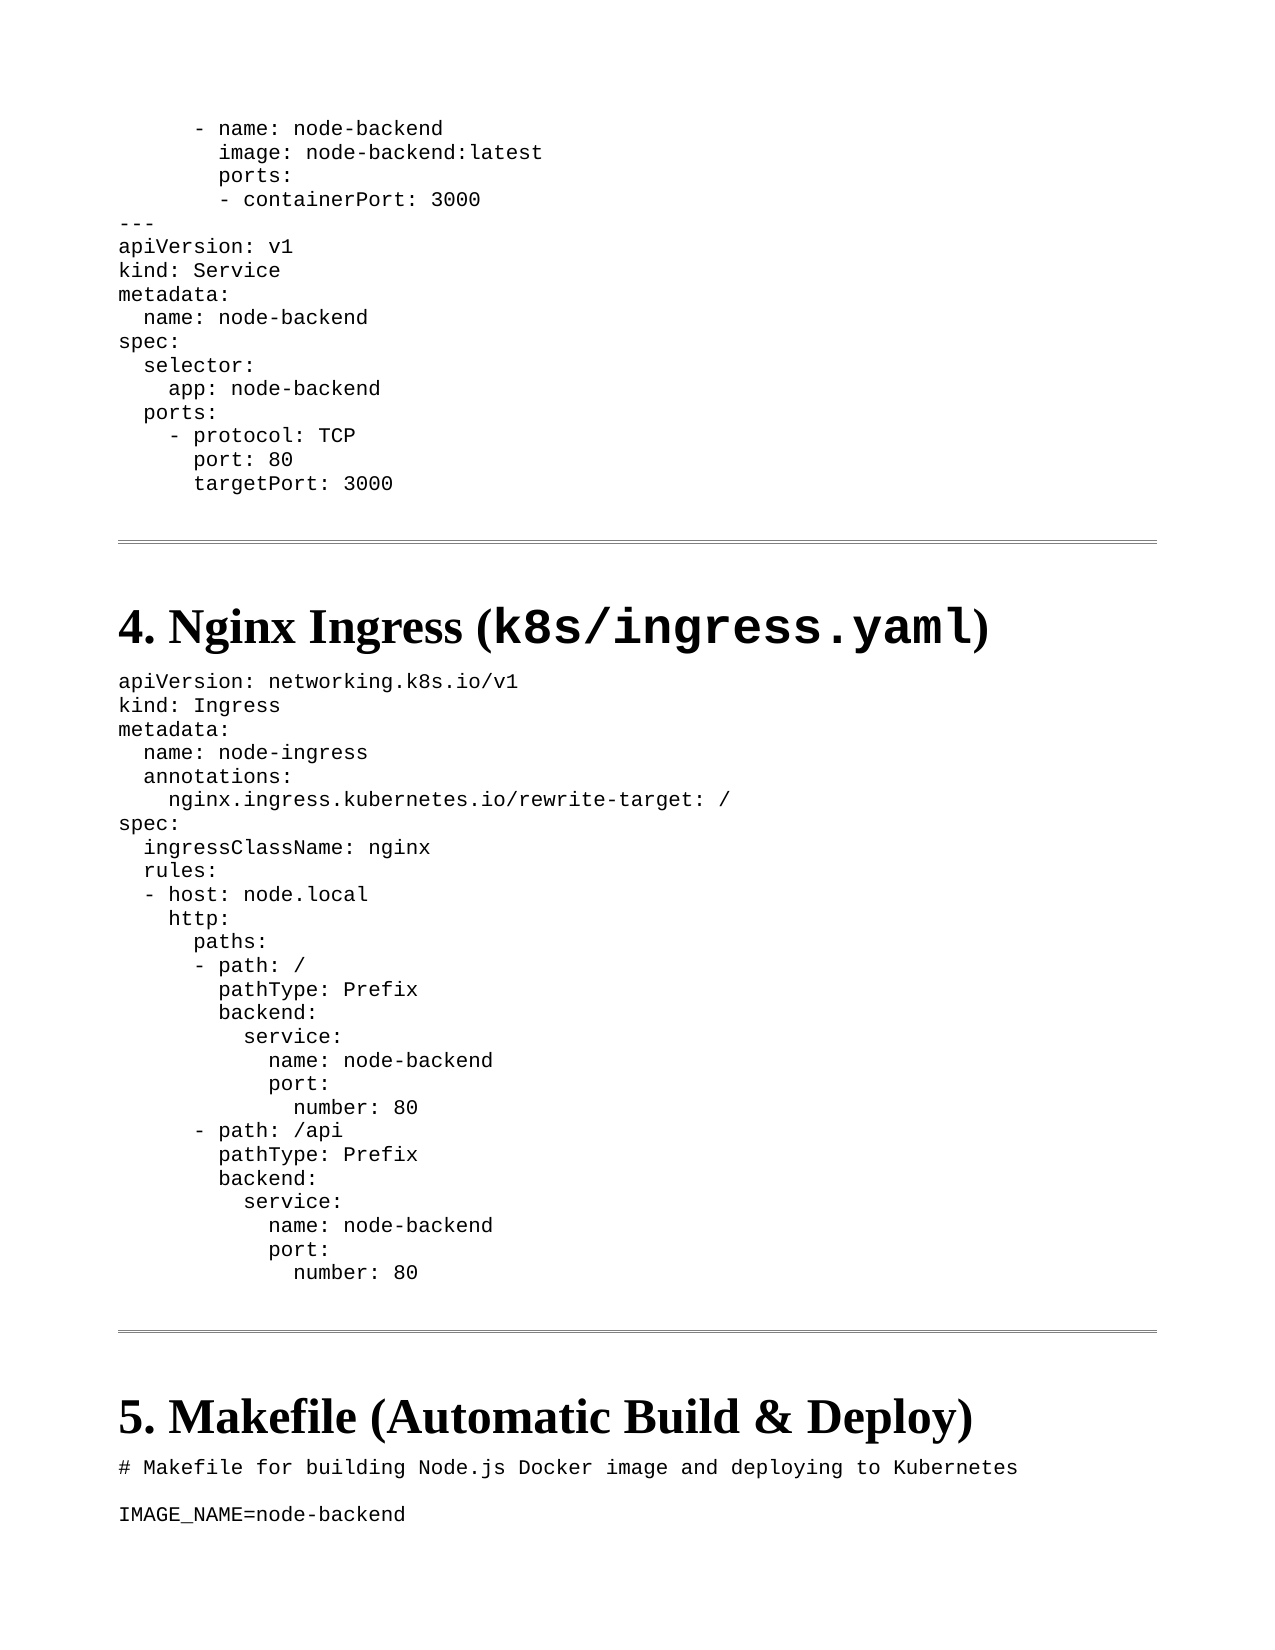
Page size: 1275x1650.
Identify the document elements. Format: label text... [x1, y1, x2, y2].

text annotations: [118, 766, 1157, 789]
text service: [118, 1191, 1157, 1215]
text name: node-ingress [118, 742, 1157, 766]
text http: [118, 908, 1157, 931]
subtitle 5. Makefile (Automatic Build & Deploy) [118, 1387, 1157, 1444]
text pathType: Prefix [118, 1144, 1157, 1168]
text - path: / [118, 955, 1157, 979]
text name: node-backend [118, 307, 1157, 331]
text backend: [118, 1002, 1157, 1026]
text kind: Ingress [118, 695, 1157, 718]
text app: node-backend [118, 378, 1157, 402]
text apiVersion: v1 [118, 236, 1157, 260]
text ports: [118, 165, 1157, 189]
text - host: node.local [118, 884, 1157, 908]
subtitle 4. Nginx Ingress (k8s/ingress.yaml) [118, 597, 1157, 659]
text number: 80 [118, 1262, 1157, 1286]
text spec: [118, 331, 1157, 354]
text name: node-backend [118, 1049, 1157, 1073]
text metadata: [118, 718, 1157, 742]
text # Makefile for building Node.js Docker image and deploying to Kubernetes [118, 1457, 1157, 1480]
text backend: [118, 1168, 1157, 1191]
text ports: [118, 402, 1157, 426]
text ingressClassName: nginx [118, 837, 1157, 860]
text IMAGE_NAME=node-backend [118, 1504, 1157, 1528]
text spec: [118, 813, 1157, 837]
text - path: /api [118, 1121, 1157, 1144]
text selector: [118, 354, 1157, 378]
text paths: [118, 931, 1157, 955]
text pathType: Prefix [118, 979, 1157, 1002]
text metadata: [118, 284, 1157, 307]
text --- [118, 213, 1157, 236]
text service: [118, 1026, 1157, 1049]
text targetPort: 3000 [118, 473, 1157, 496]
text nginx.ingress.kubernetes.io/rewrite-target: / [118, 789, 1157, 813]
text rules: [118, 860, 1157, 884]
text port: [118, 1239, 1157, 1262]
text kind: Service [118, 260, 1157, 284]
text image: node-backend:latest [118, 142, 1157, 165]
text apiVersion: networking.k8s.io/v1 [118, 671, 1157, 695]
text name: node-backend [118, 1215, 1157, 1239]
text - protocol: TCP [118, 426, 1157, 449]
text port: [118, 1073, 1157, 1097]
text - name: node-backend [118, 118, 1157, 142]
text port: 80 [118, 449, 1157, 473]
text - containerPort: 3000 [118, 189, 1157, 213]
text number: 80 [118, 1097, 1157, 1121]
